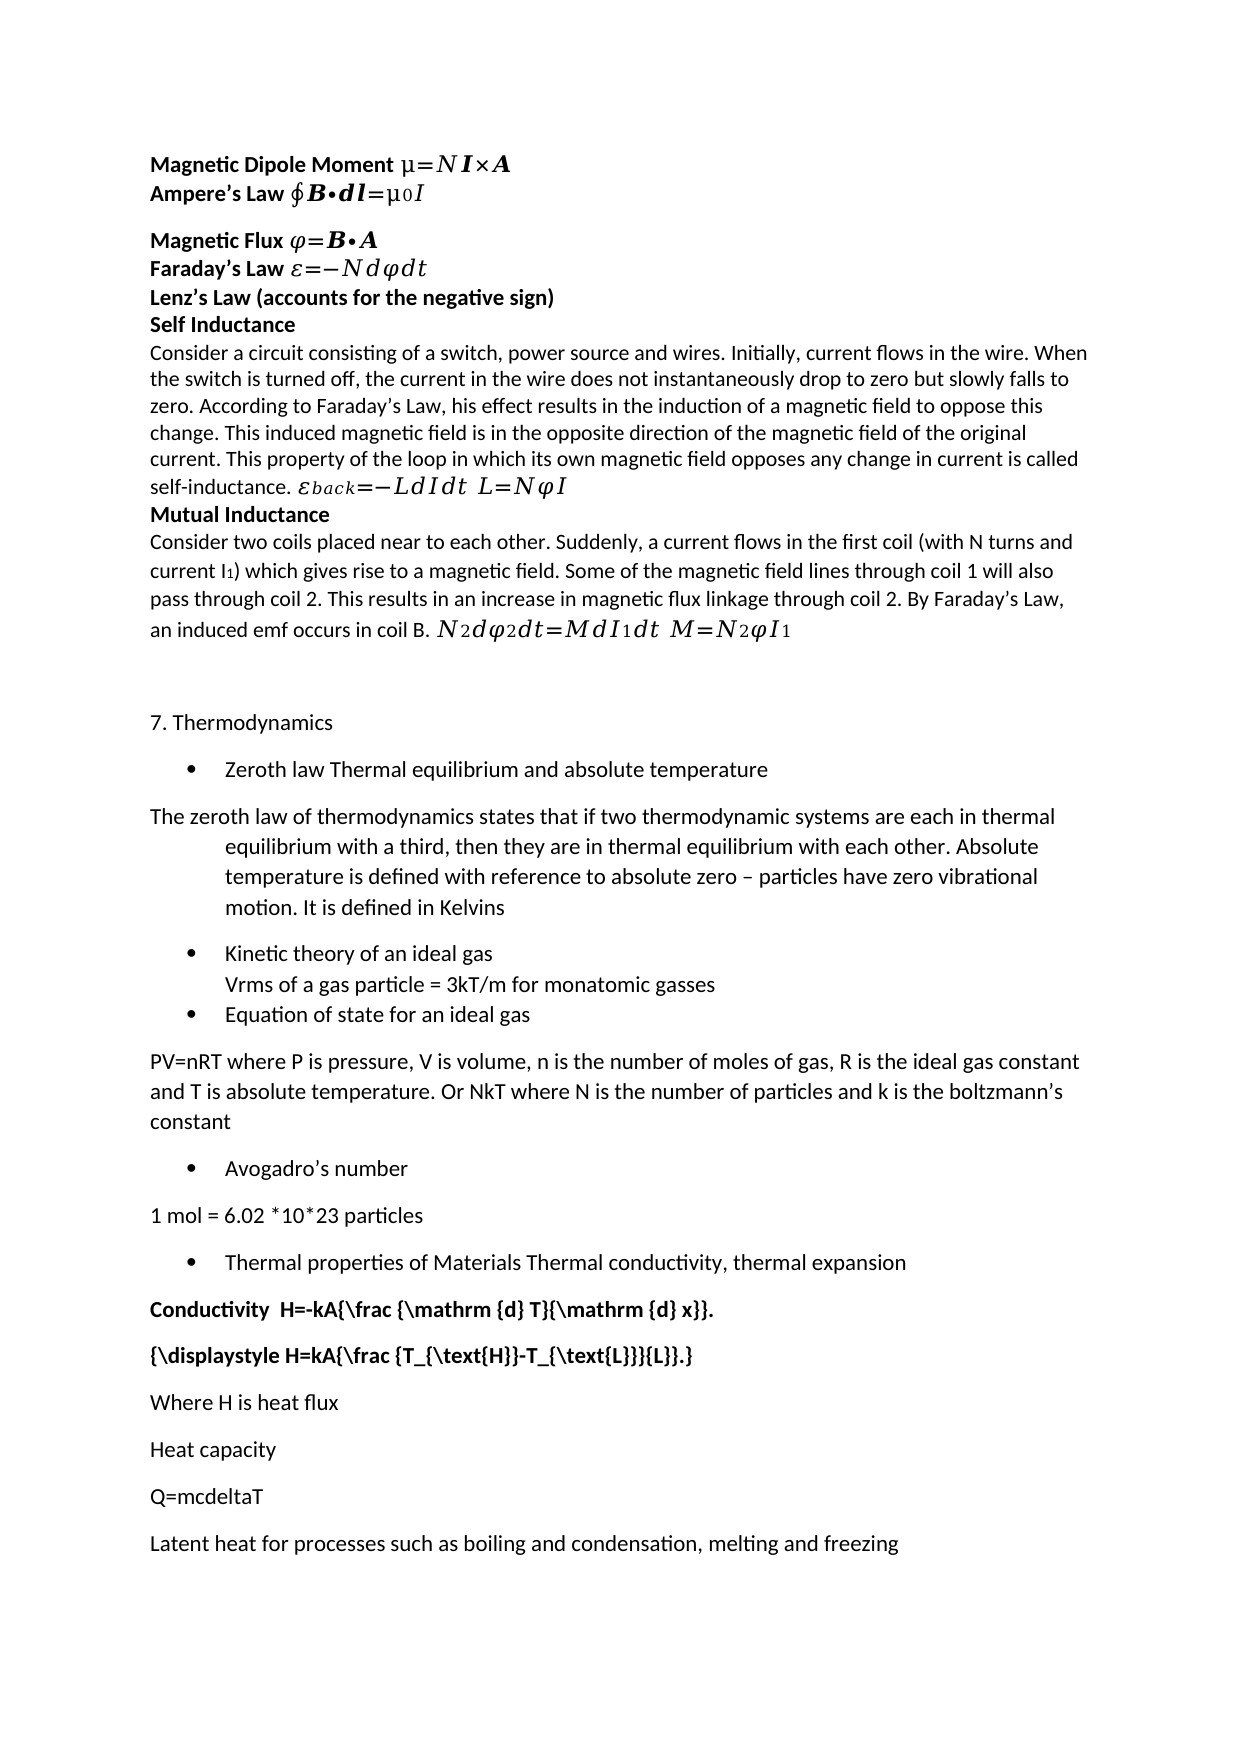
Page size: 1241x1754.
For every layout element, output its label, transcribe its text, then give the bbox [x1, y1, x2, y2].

text Lenz’s Law (accounts for the negative sign) [150, 283, 1090, 311]
text PV=nRT where P is pressure, V is volume, n is the number of moles of gas, R is the ideal gas constant and T is absolute temperature. Or NkT where N is the number of particles and k is the boltzmann’s constant [150, 1047, 1090, 1135]
list Zeroth law Thermal equilibrium and absolute temperature [187, 755, 1090, 783]
text Mutual Inductance [150, 500, 1090, 528]
text Conductivity H=-kA{\frac {\mathrm {d} T}{\mathrm {d} x}}. [150, 1295, 1090, 1323]
text Latent heat for processes such as boiling and condensation, melting and freezing [150, 1529, 1090, 1557]
text Where H is heat flux [150, 1388, 1090, 1417]
text Magnetic Flux 𝜑=𝑩∙𝑨 [150, 226, 1090, 254]
text {\displaystyle H=kA{\frac {T_{\text{H}}-T_{\text{L}}}{L}}.} [150, 1342, 1090, 1370]
list Kinetic theory of an ideal gas [187, 939, 1090, 968]
text Consider a circuit consisting of a switch, power source and wires. Initially, current flows in the wire. When the switch is turned off, the current in the wire does not instantaneously drop to zero but slowly falls to zero. According to Faraday’s Law, his effect results in the induction of a magnetic field to oppose this change. This induced magnetic field is in the opposite direction of the magnetic field of the original current. This property of the loop in which its own magnetic field opposes any change in current is called self-inductance. 𝜀𝑏𝑎𝑐𝑘=−𝐿𝑑𝐼𝑑𝑡 𝐿=𝑁𝜑𝐼 [150, 339, 1090, 500]
text Heat capacity [150, 1435, 1090, 1463]
list Equation of state for an ideal gas [187, 1000, 1090, 1028]
text 1 mol = 6.02 *10*23 particles [150, 1201, 1090, 1229]
text Magnetic Dipole Moment μ=𝑁𝑰×𝑨 [150, 150, 1090, 178]
list Avogadro’s number [187, 1154, 1090, 1182]
text Self Inductance [150, 311, 1090, 339]
text Ampere’s Law ∮𝑩∙𝒅𝒍=μ0𝐼 [150, 178, 1090, 207]
list Thermal properties of Materials Thermal conductivity, thermal expansion [187, 1248, 1090, 1276]
text Q=mcdeltaT [150, 1482, 1090, 1510]
text Faraday’s Law 𝜀=−𝑁𝑑𝜑𝑑𝑡 [150, 254, 1090, 283]
list Vrms of a gas particle = 3kT/m for monatomic gasses [225, 970, 1090, 998]
text 7. Thermodynamics [150, 708, 1090, 736]
text The zeroth law of thermodynamics states that if two thermodynamic systems are each in thermal equilibrium with a third, then they are in thermal equilibrium with each other. Absolute temperature is defined with reference to absolute zero – particles have zero vibrational motion. It is defined in Kelvins [150, 802, 1090, 921]
text Consider two coils placed near to each other. Suddenly, a current flows in the first coil (with N turns and current I1) which gives rise to a magnetic field. Some of the magnetic field lines through coil 1 will also pass through coil 2. This results in an increase in magnetic flux linkage through coil 2. By Faraday’s Law, an induced emf occurs in coil B. 𝑁2𝑑𝜑2𝑑𝑡=𝑀𝑑𝐼1𝑑𝑡 𝑀=𝑁2𝜑𝐼1 [150, 528, 1090, 643]
